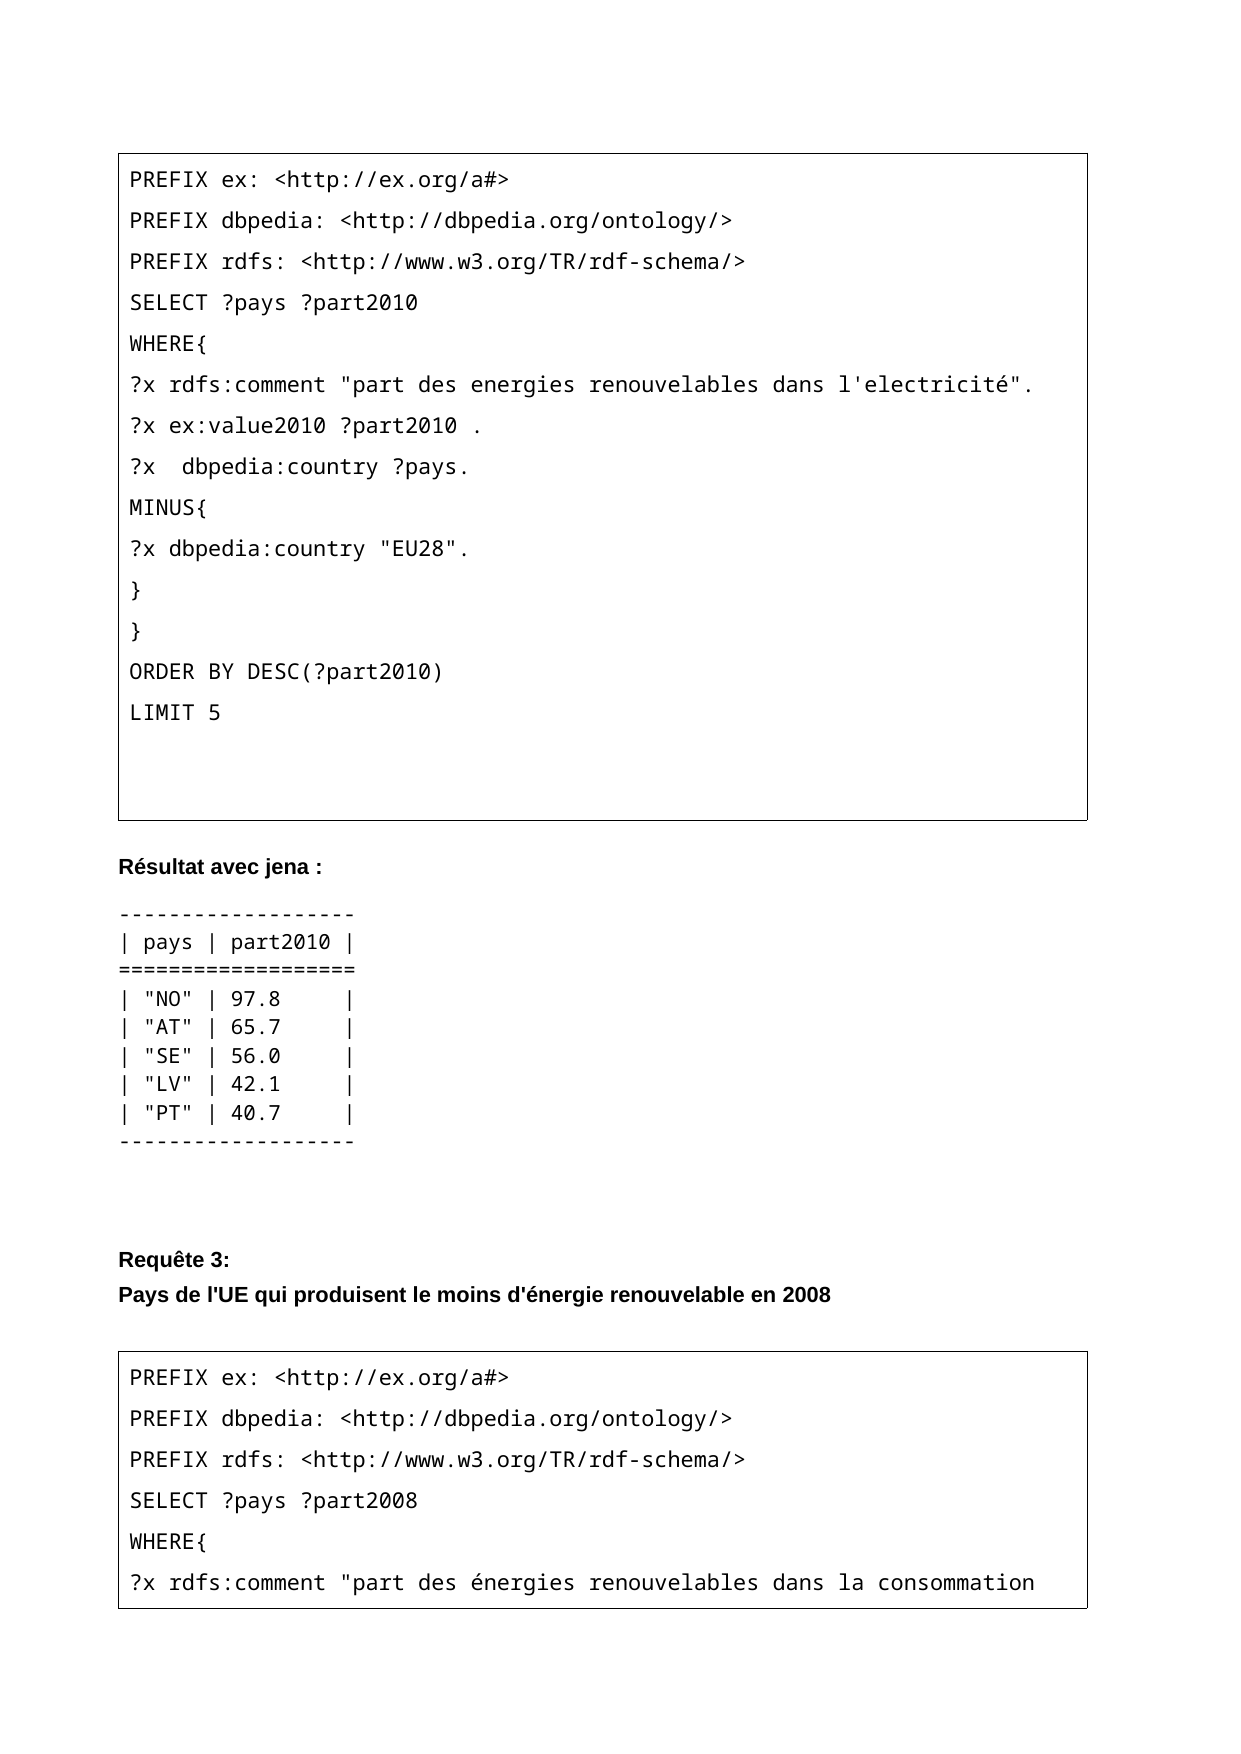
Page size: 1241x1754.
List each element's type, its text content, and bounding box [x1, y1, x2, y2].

text Résultat avec jena : [118, 820, 1122, 879]
text =================== [118, 956, 1122, 984]
text ------------------- [118, 899, 1122, 927]
text | "AT" | 65.7 | [118, 1012, 1122, 1041]
table_header PREFIX ex: <http://ex.org/a#> PREFIX dbpedia: <http://dbpedia.org/ontology/> PREFIX rdfs: <http://www.w3.org/TR/rdf-schema/> SELECT ?pays ?part2010 WHERE{ ?x rdfs:comment "part des energies renouvelables dans l'electricité". ?x ex:value2010 ?part2010 . ?x dbpedia:country ?pays. MINUS{ ?x dbpedia:country "EU28". } } ORDER BY DESC(?part2010) LIMIT 5 [119, 154, 1087, 820]
text | "NO" | 97.8 | [118, 984, 1122, 1012]
text | "SE" | 56.0 | [118, 1041, 1122, 1069]
text | pays | part2010 | [118, 927, 1122, 956]
table_header PREFIX ex: <http://ex.org/a#> PREFIX dbpedia: <http://dbpedia.org/ontology/> PREFIX rdfs: <http://www.w3.org/TR/rdf-schema/> SELECT ?pays ?part2008 WHERE{ ?x rdfs:comment "part des énergies renouvelables dans la consommation [119, 1352, 1087, 1608]
text Pays de l'UE qui produisent le moins d'énergie renouvelable en 2008 [118, 1281, 1122, 1307]
text ------------------- [118, 1126, 1122, 1154]
text | "PT" | 40.7 | [118, 1098, 1122, 1126]
text Requête 3: [118, 1247, 1122, 1272]
text | "LV" | 42.1 | [118, 1069, 1122, 1098]
